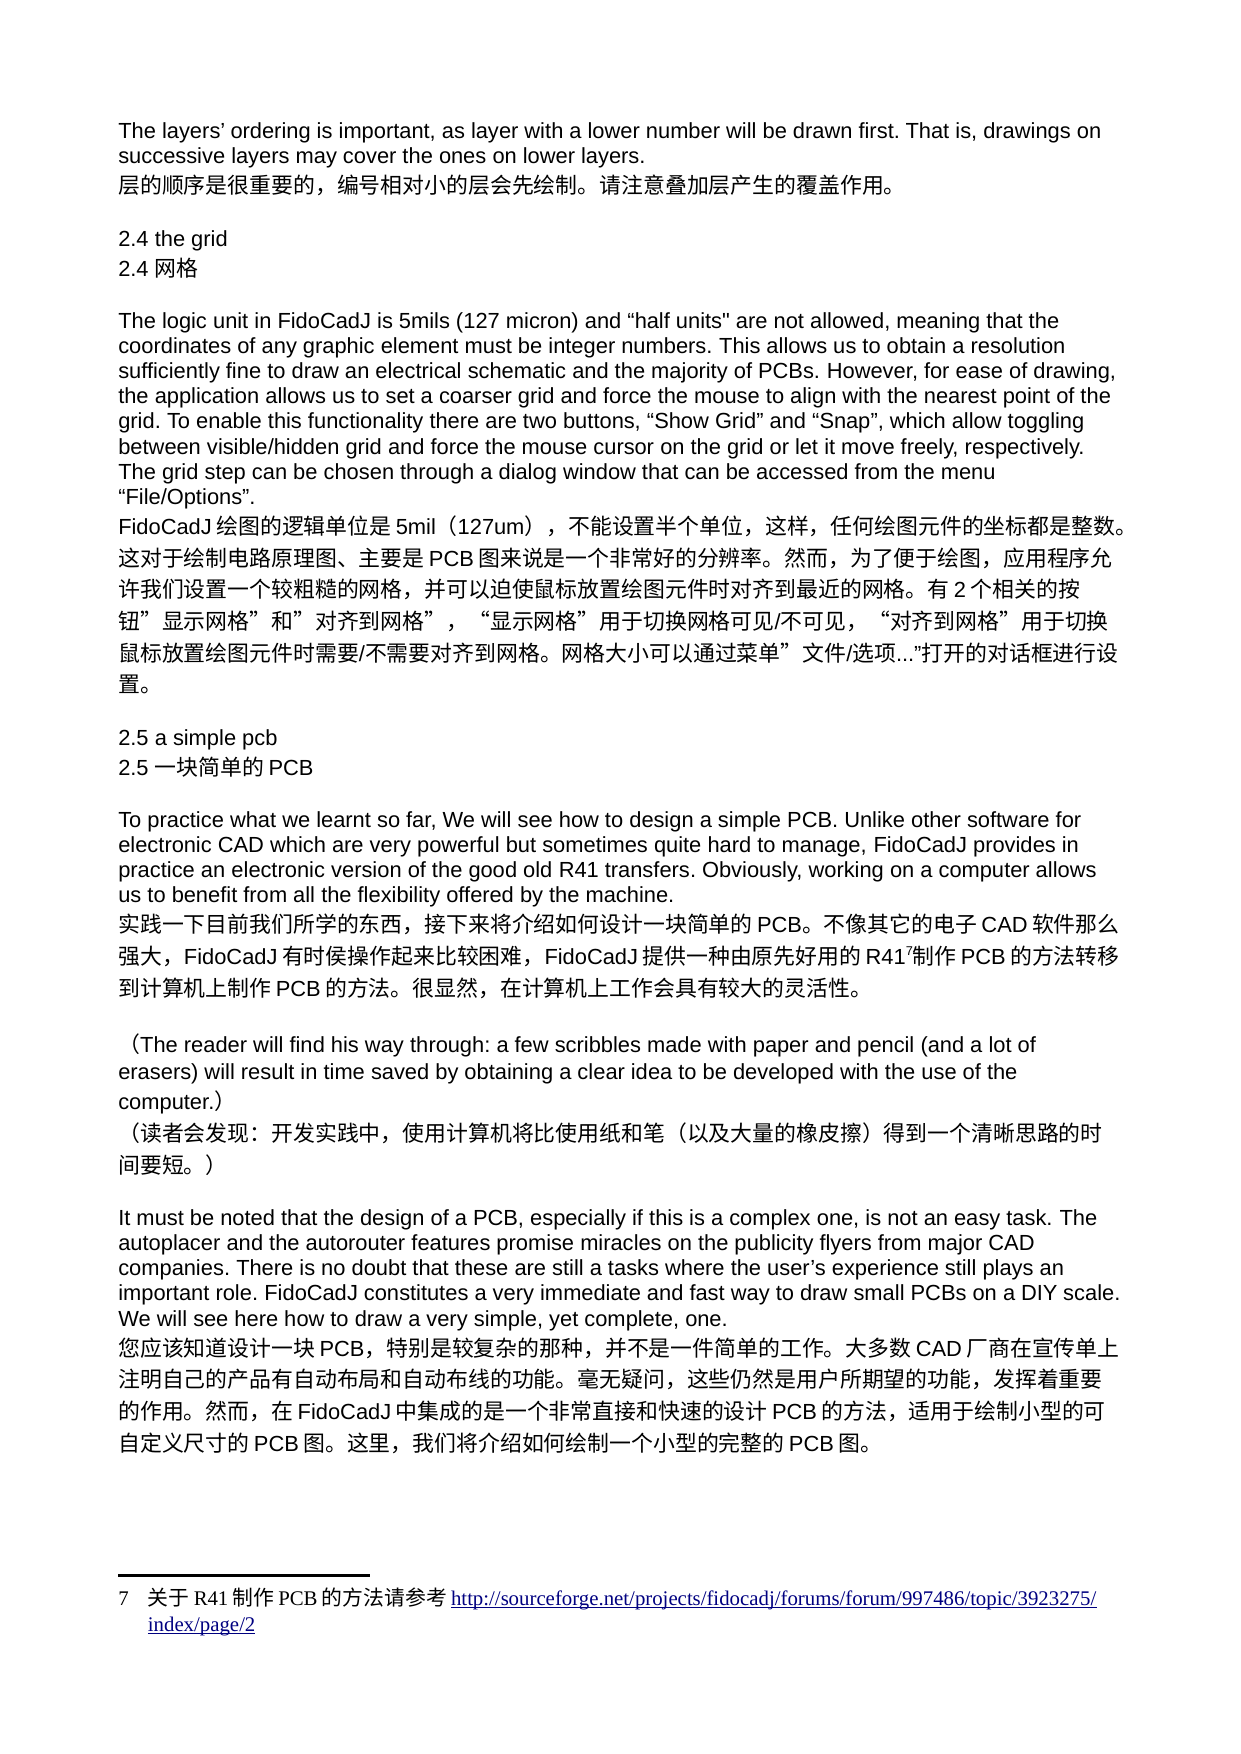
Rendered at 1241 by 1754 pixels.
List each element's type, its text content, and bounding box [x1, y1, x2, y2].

subtitle It must be noted that the design of a PCB, especially if this is a complex one, is not an easy task. The autoplacer and the autorouter features promise miracles on the publicity flyers from major CAD companies. There is no doubt that these are still a tasks where the user’s experience still plays an important role. FidoCadJ constitutes a very immediate and fast way to draw small PCBs on a DIY scale. We will see here how to draw a very simple, yet complete, one. [118, 1204, 1122, 1331]
subtitle 2.5 a simple pcb [118, 724, 1122, 749]
subtitle The layers’ ordering is important, as layer with a lower number will be drawn first. That is, drawings on successive layers may cover the ones on lower layers. [118, 118, 1122, 168]
subtitle 层的顺序是很重要的，编号相对小的层会先绘制。请注意叠加层产生的覆盖作用。 [118, 168, 1122, 200]
subtitle （读者会发现：开发实践中，使用计算机将比使用纸和笔（以及大量的橡皮擦）得到一个清晰思路的时间要短。） [118, 1116, 1122, 1179]
subtitle 2.4 网格 [118, 251, 1122, 282]
subtitle FidoCadJ绘图的逻辑单位是5mil（127um），不能设置半个单位，这样，任何绘图元件的坐标都是整数。这对于绘制电路原理图、主要是PCB图来说是一个非常好的分辨率。然而，为了便于绘图，应用程序允许我们设置一个较粗糙的网格，并可以迫使鼠标放置绘图元件时对齐到最近的网格。有2个相关的按钮”显示网格”和”对齐到网格”，“显示网格”用于切换网格可见/不可见，“对齐到网格”用于切换鼠标放置绘图元件时需要/不需要对齐到网格。网格大小可以通过菜单”文件/选项...”打开的对话框进行设置。 [118, 509, 1122, 699]
subtitle （The reader will find his way through: a few scribbles made with paper and pencil (and a lot of erasers) will result in time saved by obtaining a clear idea to be developed with the use of the computer.） [118, 1027, 1122, 1116]
subtitle The logic unit in FidoCadJ is 5mils (127 micron) and “half units" are not allowed, meaning that the coordinates of any graphic element must be integer numbers. This allows us to obtain a resolution sufficiently fine to draw an electrical schematic and the majority of PCBs. However, for ease of drawing, the application allows us to set a coarser grid and force the mouse to align with the nearest point of the grid. To enable this functionality there are two buttons, “Show Grid” and “Snap”, which allow toggling between visible/hidden grid and force the mouse cursor on the grid or let it move freely, respectively. The grid step can be chosen through a dialog window that can be accessed from the menu “File/Options”. [118, 307, 1122, 509]
subtitle 实践一下目前我们所学的东西，接下来将介绍如何设计一块简单的PCB。不像其它的电子CAD软件那么强大，FidoCadJ有时侯操作起来比较困难，FidoCadJ提供一种由原先好用的R41制作PCB的方法转移到计算机上制作PCB的方法。很显然，在计算机上工作会具有较大的灵活性。 [118, 907, 1122, 1002]
subtitle 关于R41制作PCB的方法请参考http://sourceforge.net/projects/fidocadj/forums/forum/997486/topic/3923275/index/page/2 [118, 1582, 1122, 1636]
subtitle 您应该知道设计一块PCB，特别是较复杂的那种，并不是一件简单的工作。大多数CAD厂商在宣传单上注明自己的产品有自动布局和自动布线的功能。毫无疑问，这些仍然是用户所期望的功能，发挥着重要的作用。然而，在FidoCadJ中集成的是一个非常直接和快速的设计PCB的方法，适用于绘制小型的可自定义尺寸的PCB图。这里，我们将介绍如何绘制一个小型的完整的PCB图。 [118, 1331, 1122, 1457]
subtitle To practice what we learnt so far, We will see how to design a simple PCB. Unlike other software for electronic CAD which are very powerful but sometimes quite hard to manage, FidoCadJ provides in practice an electronic version of the good old R41 transfers. Obviously, working on a computer allows us to benefit from all the flexibility offered by the machine. [118, 806, 1122, 907]
subtitle 2.4 the grid [118, 225, 1122, 251]
subtitle 2.5 一块简单的PCB [118, 749, 1122, 781]
